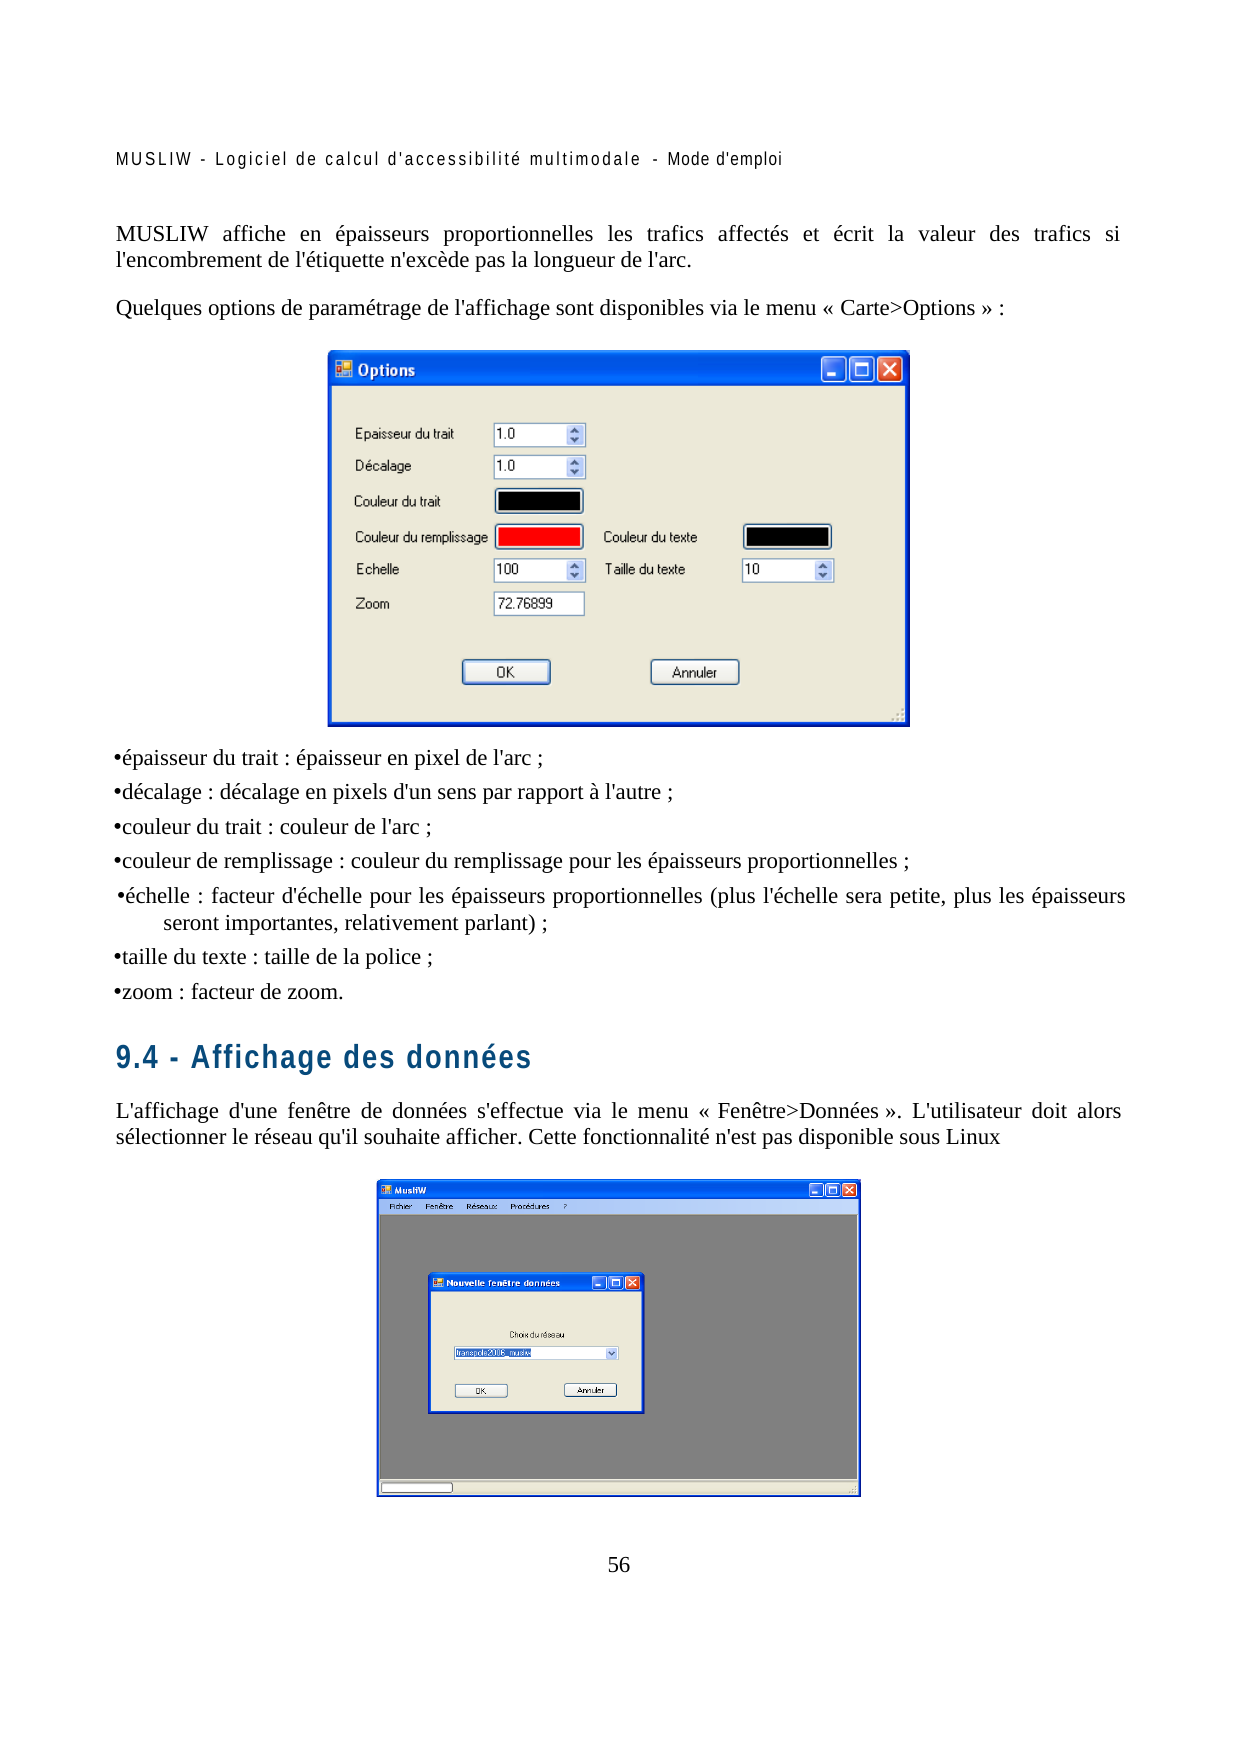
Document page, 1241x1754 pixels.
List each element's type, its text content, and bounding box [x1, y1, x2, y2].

list taille du texte : taille de la police ; [114, 943, 1127, 970]
text MUSLIW affiche en épaisseurs proportionnelles les trafics affectés et écrit la valeur des trafics si l'encombrement de l'étiquette n'excède pas la longueur de l'arc. [116, 220, 1122, 273]
list décalage : décalage en pixels d'un sens par rapport à l'autre ; [114, 778, 1127, 804]
list couleur de remplissage : couleur du remplissage pour les épaisseurs proportionnelles ; [114, 848, 1127, 874]
picture [327, 350, 910, 727]
text Quelques options de paramétrage de l'affichage sont disponibles via le menu « Carte>Options » : [116, 294, 1122, 320]
list épaisseur du trait : épaisseur en pixel de l'arc ; [114, 743, 1127, 770]
list couleur du trait : couleur de l'arc ; [114, 813, 1127, 839]
list échelle : facteur d'échelle pour les épaisseurs proportionnelles (plus l'échelle sera petite, plus les épaisseurs seront importantes, relativement parlant) ; [117, 882, 1127, 935]
picture [376, 1179, 861, 1497]
subtitle Affichage des données [116, 1038, 1122, 1076]
list zoom : facteur de zoom. [114, 978, 1127, 1004]
text L'affichage d'une fenêtre de données s'effectue via le menu « Fenêtre>Données ». L'utilisateur doit alors sélectionner le réseau qu'il souhaite afficher. Cette fonctionnalité n'est pas disponible sous Linux [116, 1097, 1122, 1149]
